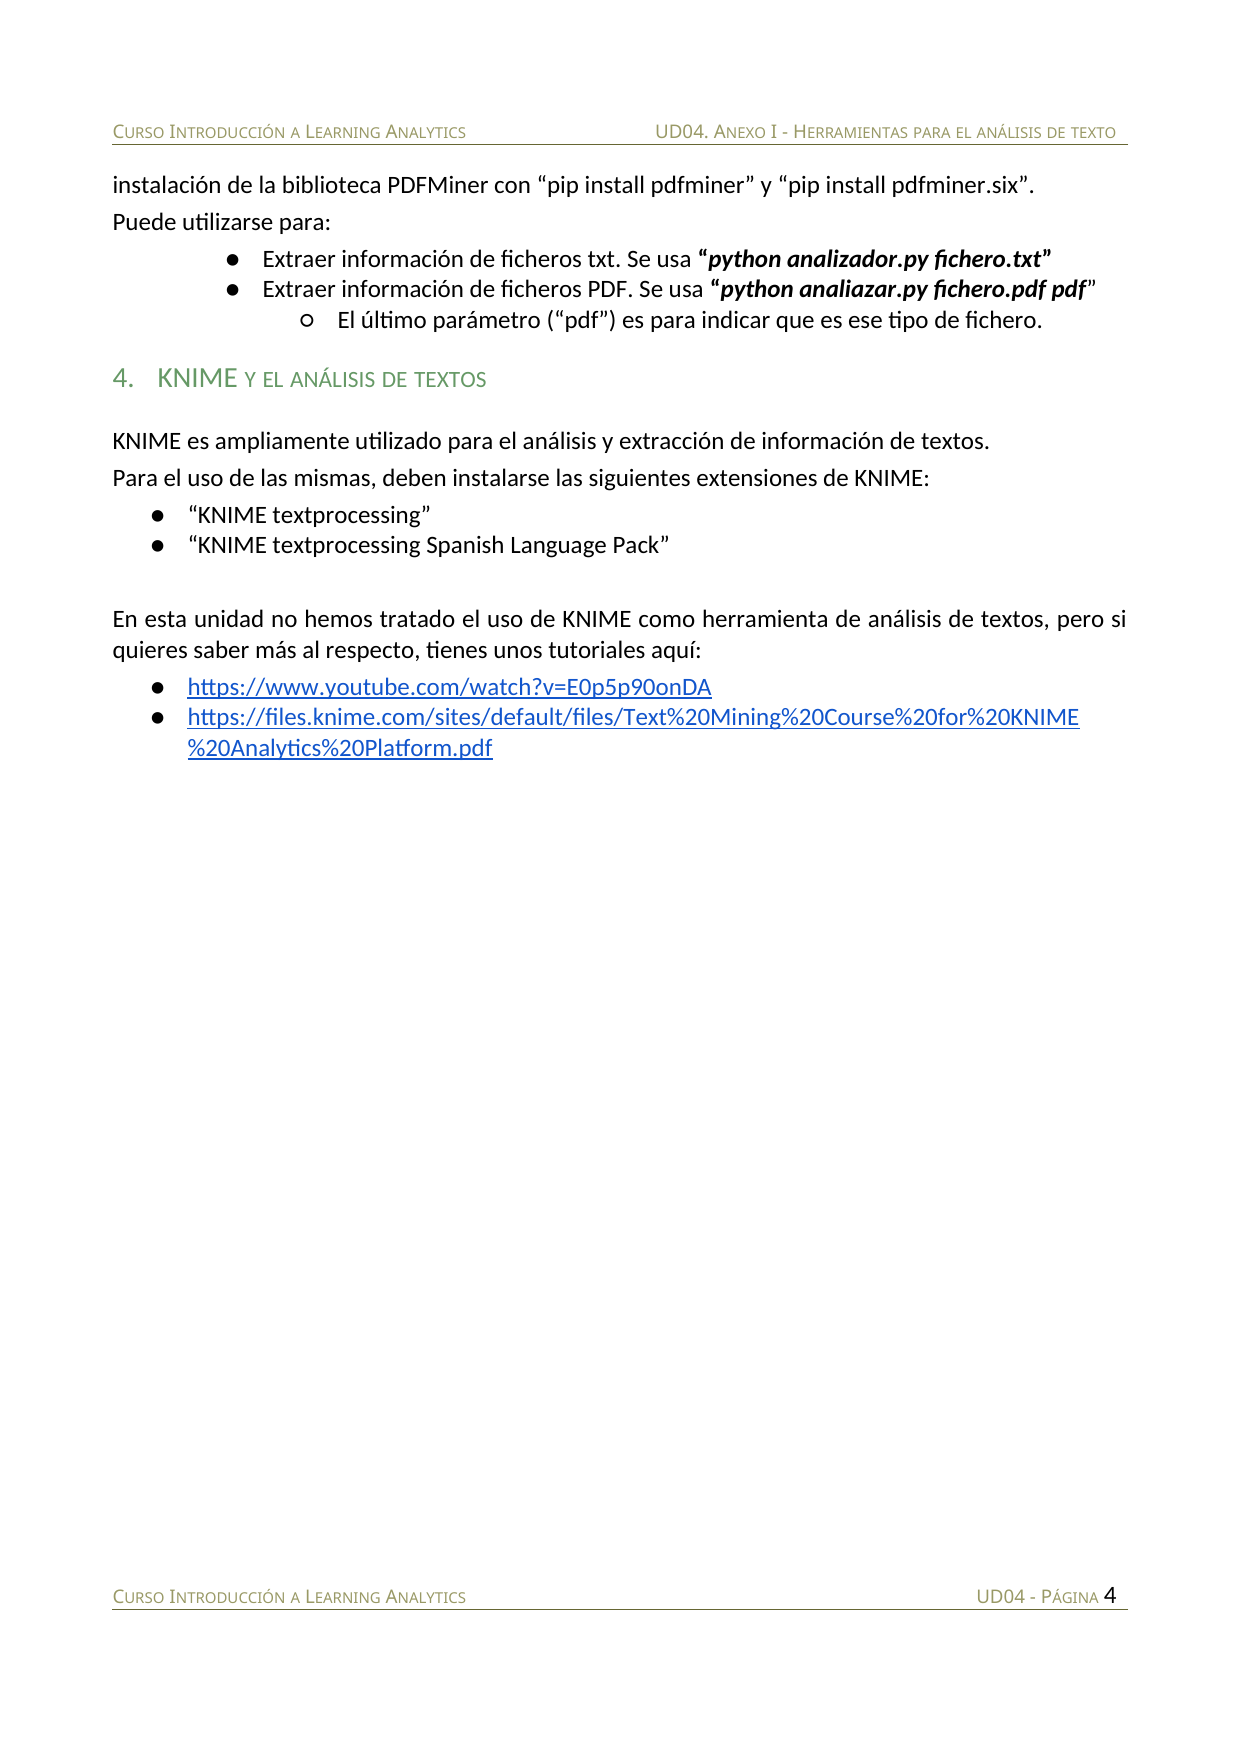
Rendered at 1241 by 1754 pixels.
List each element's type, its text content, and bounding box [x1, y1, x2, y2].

text Para el uso de las mismas, deben instalarse las siguientes extensiones de KNIME: [112, 462, 1128, 493]
list “KNIME textprocessing” [150, 499, 1128, 529]
text Puede utilizarse para: [112, 206, 1128, 237]
list Extraer información de ficheros PDF. Se usa “python analiazar.py fichero.pdf pdf” [225, 273, 1128, 304]
list El último parámetro (“pdf”) es para indicar que es ese tipo de fichero. [300, 304, 1128, 334]
list https://files.knime.com/sites/default/files/Text%20Mining%20Course%20for%20KNIME%20Analytics%20Platform.pdf [150, 702, 1128, 763]
subtitle KNIME y el análisis de textos [112, 359, 1128, 395]
text En esta unidad no hemos tratado el uso de KNIME como herramienta de análisis de textos, pero si quieres saber más al respecto, tienes unos tutoriales aquí: [112, 603, 1128, 664]
list Extraer información de ficheros txt. Se usa “python analizador.py fichero.txt” [225, 243, 1128, 273]
text instalación de la biblioteca PDFMiner con “pip install pdfminer” y “pip install pdfminer.six”. [112, 169, 1128, 199]
text KNIME es ampliamente utilizado para el análisis y extracción de información de textos. [112, 425, 1128, 456]
list “KNIME textprocessing Spanish Language Pack” [150, 529, 1128, 560]
list https://www.youtube.com/watch?v=E0p5p90onDA [150, 671, 1128, 702]
